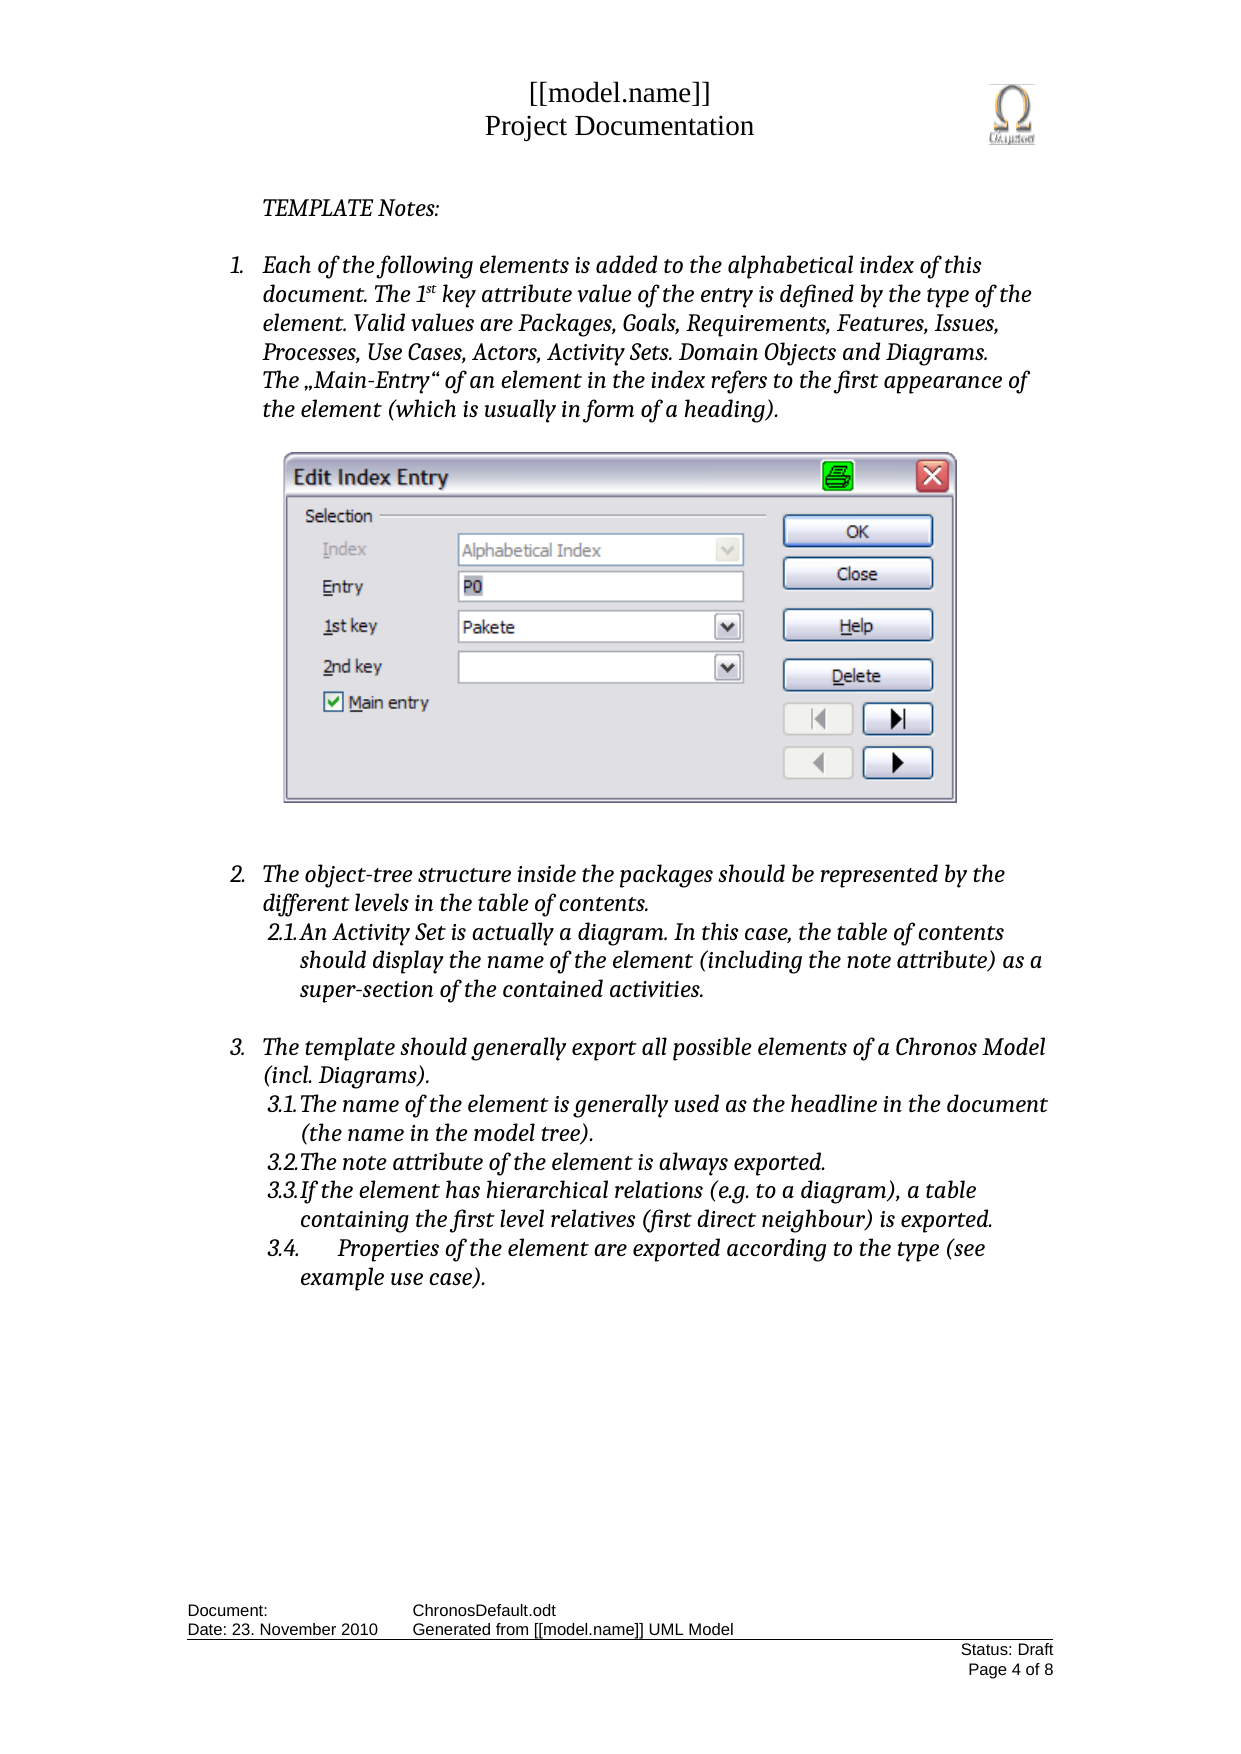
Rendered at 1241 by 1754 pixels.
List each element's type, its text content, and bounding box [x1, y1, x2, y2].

picture [283, 452, 957, 803]
picture [988, 84, 1036, 146]
list If the element has hierarchical relations (e.g. to a diagram), a table containing the first level relatives (first direct neighbour) is exported. [262, 1176, 1053, 1234]
list Properties of the element are exported according to the type (see example use case). [262, 1234, 1053, 1291]
list The note attribute of the element is always exported. [262, 1147, 1053, 1176]
list The template should generally export all possible elements of a Chronos Model (incl. Diagrams). [225, 1032, 1053, 1090]
list Each of the following elements is added to the alphabetical index of this document. The 1st key attribute value of the entry is defined by the type of the element. Valid values are Packages, Goals, Requirements, Features, Issues, Processes, Use Cases, Actors, Activity Sets. Domain Objects and Diagrams. [225, 251, 1053, 366]
list The object-tree structure inside the packages should be represented by the different levels in the table of contents. [225, 860, 1053, 917]
list The „Main-Entry“ of an element in the index refers to the first appearance of the element (which is usually in form of a heading). [225, 366, 1053, 424]
text TEMPLATE Notes: [187, 194, 1053, 222]
list An Activity Set is actually a diagram. In this case, the table of contents should display the name of the element (including the note attribute) as a super-section of the contained activities. [262, 917, 1053, 1004]
list The name of the element is generally used as the headline in the document (the name in the model tree). [262, 1090, 1053, 1147]
